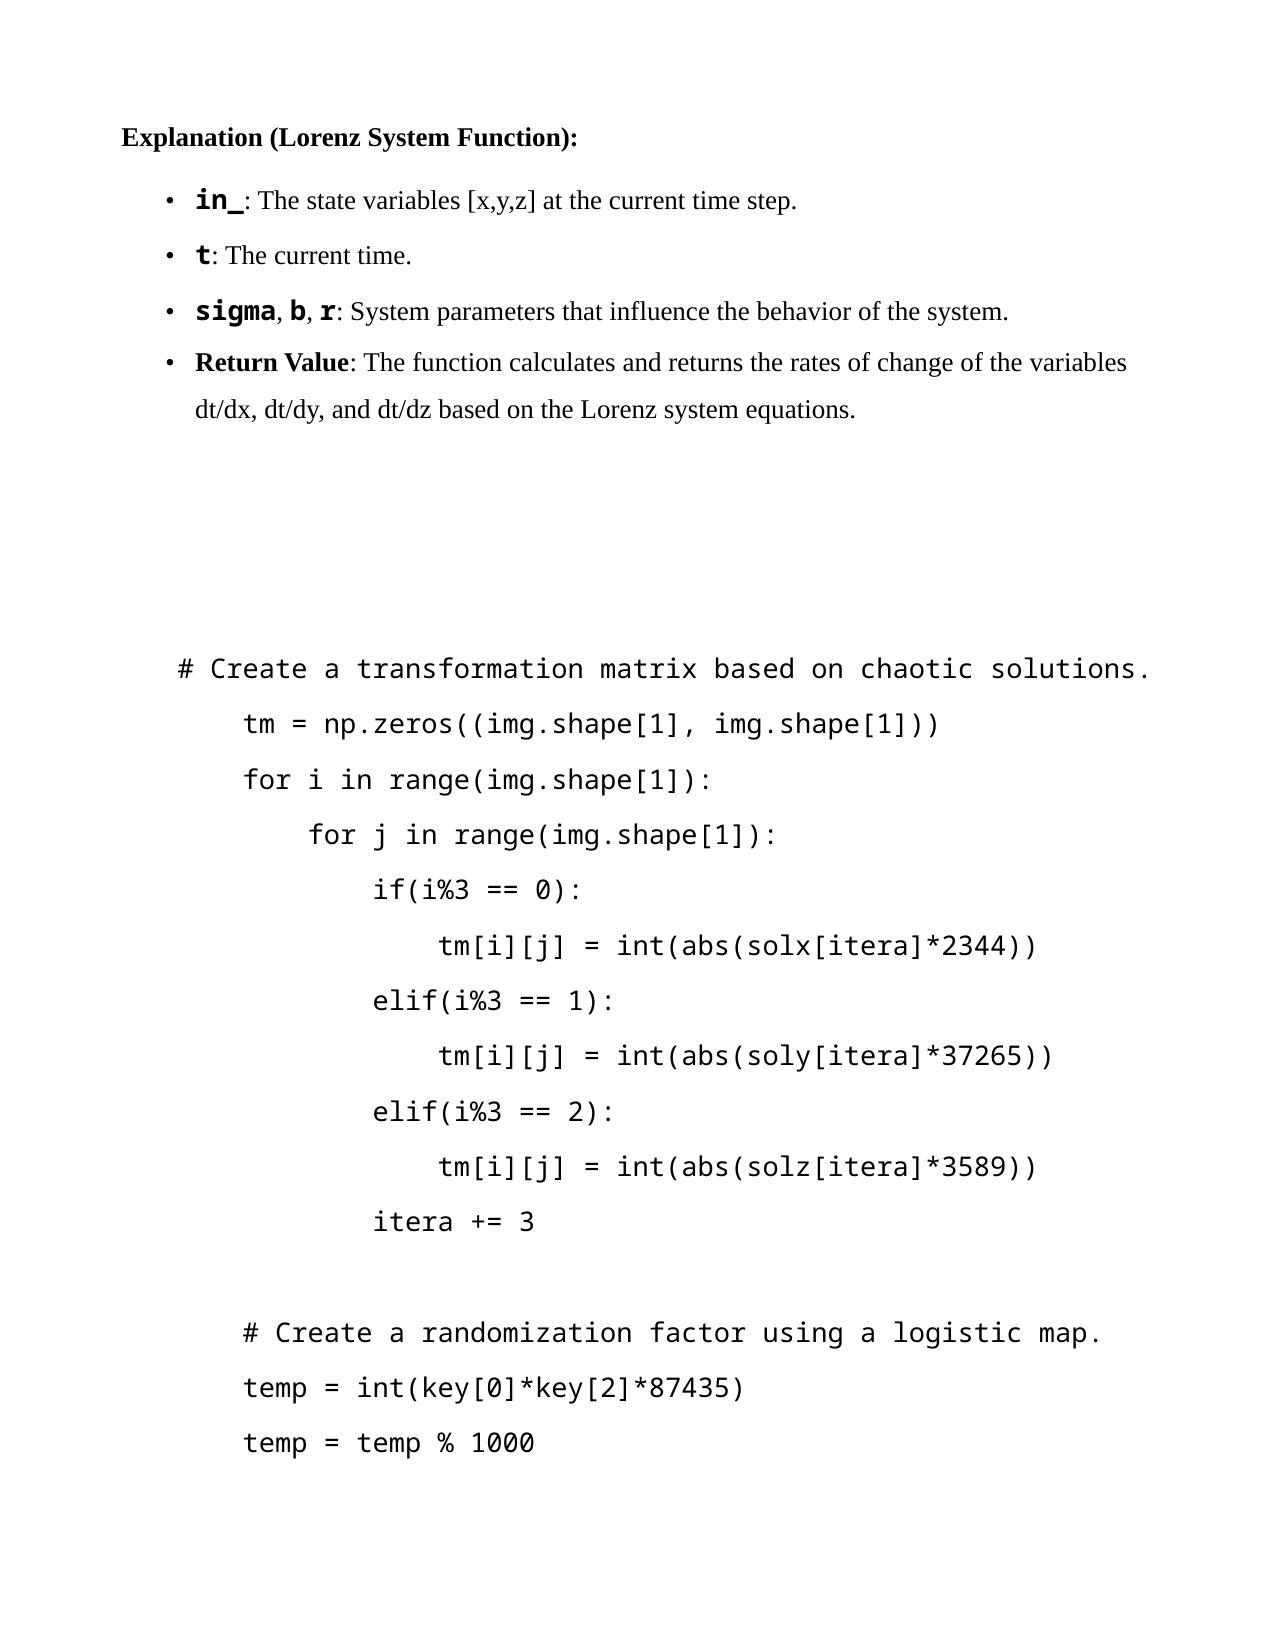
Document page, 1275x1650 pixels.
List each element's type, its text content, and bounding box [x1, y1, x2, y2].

list in_: The state variables [x,y,z] at the current time step. [166, 180, 1154, 217]
text # Create a transformation matrix based on chaotic solutions. [177, 649, 1154, 686]
text itera += 3 [177, 1203, 1154, 1239]
text for i in range(img.shape[1]): [177, 760, 1154, 797]
subtitle Explanation (Lorenz System Function): [121, 121, 1154, 152]
text elif(i%3 == 1): [177, 981, 1154, 1018]
text if(i%3 == 0): [177, 871, 1154, 908]
text tm = np.zeros((img.shape[1], img.shape[1])) [177, 705, 1154, 742]
text elif(i%3 == 2): [177, 1092, 1154, 1129]
text temp = temp % 1000 [177, 1424, 1154, 1461]
text temp = int(key[0]*key[2]*87435) [177, 1368, 1154, 1405]
text # Create a randomization factor using a logistic map. [177, 1313, 1154, 1350]
text tm[i][j] = int(abs(solz[itera]*3589)) [177, 1147, 1154, 1184]
list Return Value: The function calculates and returns the rates of change of the variables dt/dx, dt/dy, and dt/dz based on the Lorenz system equations. [166, 346, 1154, 424]
list sigma, b, r: System parameters that influence the behavior of the system. [166, 291, 1154, 328]
text tm[i][j] = int(abs(solx[itera]*2344)) [177, 926, 1154, 963]
text tm[i][j] = int(abs(soly[itera]*37265)) [177, 1037, 1154, 1073]
list t: The current time. [166, 236, 1154, 272]
text for j in range(img.shape[1]): [177, 815, 1154, 852]
